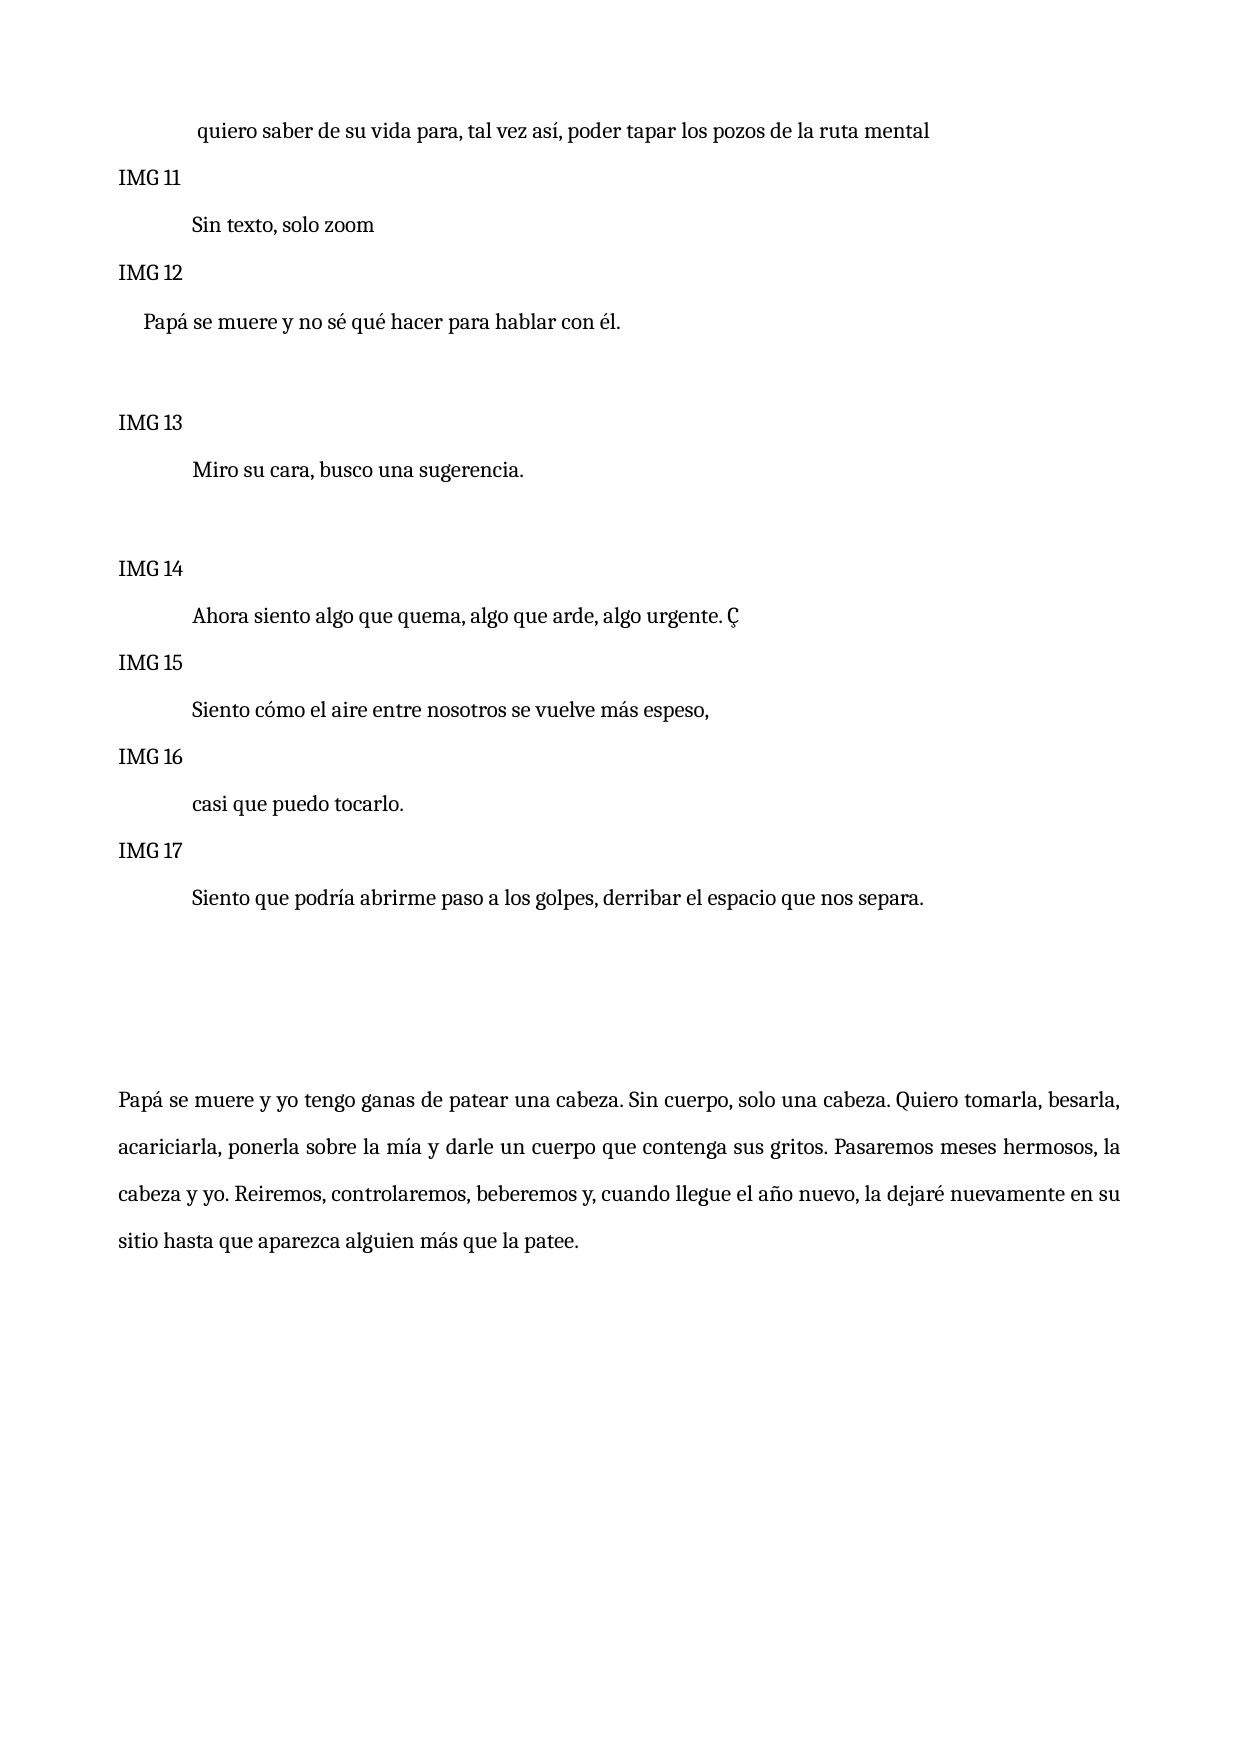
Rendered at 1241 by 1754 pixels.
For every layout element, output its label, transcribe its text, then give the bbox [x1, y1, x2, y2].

text casi que puedo tocarlo. [118, 791, 1122, 817]
text IMG 15 [118, 650, 1122, 676]
text IMG 17 [118, 838, 1122, 864]
text IMG 11 [118, 165, 1122, 192]
text Sin texto, solo zoom [118, 212, 1122, 239]
text IMG 16 [118, 744, 1122, 770]
text Siento cómo el aire entre nosotros se vuelve más espeso, [118, 697, 1122, 723]
text Siento que podría abrirme paso a los golpes, derribar el espacio que nos separa. [118, 885, 1122, 911]
text quiero saber de su vida para, tal vez así, poder tapar los pozos de la ruta mental [118, 118, 1122, 144]
text Ahora siento algo que quema, algo que arde, algo urgente. Ç [118, 603, 1122, 629]
text IMG 12 [118, 259, 1122, 286]
text Miro su cara, busco una sugerencia. [118, 457, 1122, 483]
text IMG 14 [118, 556, 1122, 582]
text Papá se muere y no sé qué hacer para hablar con él. [118, 306, 1122, 336]
text IMG 13 [118, 410, 1122, 436]
text Papá se muere y yo tengo ganas de patear una cabeza. Sin cuerpo, solo una cabeza. Quiero tomarla, besarla, acariciarla, ponerla sobre la mía y darle un cuerpo que contenga sus gritos. Pasaremos meses hermosos, la cabeza y yo. Reiremos, controlaremos, beberemos y, cuando llegue el año nuevo, la dejaré nuevamente en su sitio hasta que aparezca alguien más que la patee. [118, 1087, 1122, 1254]
